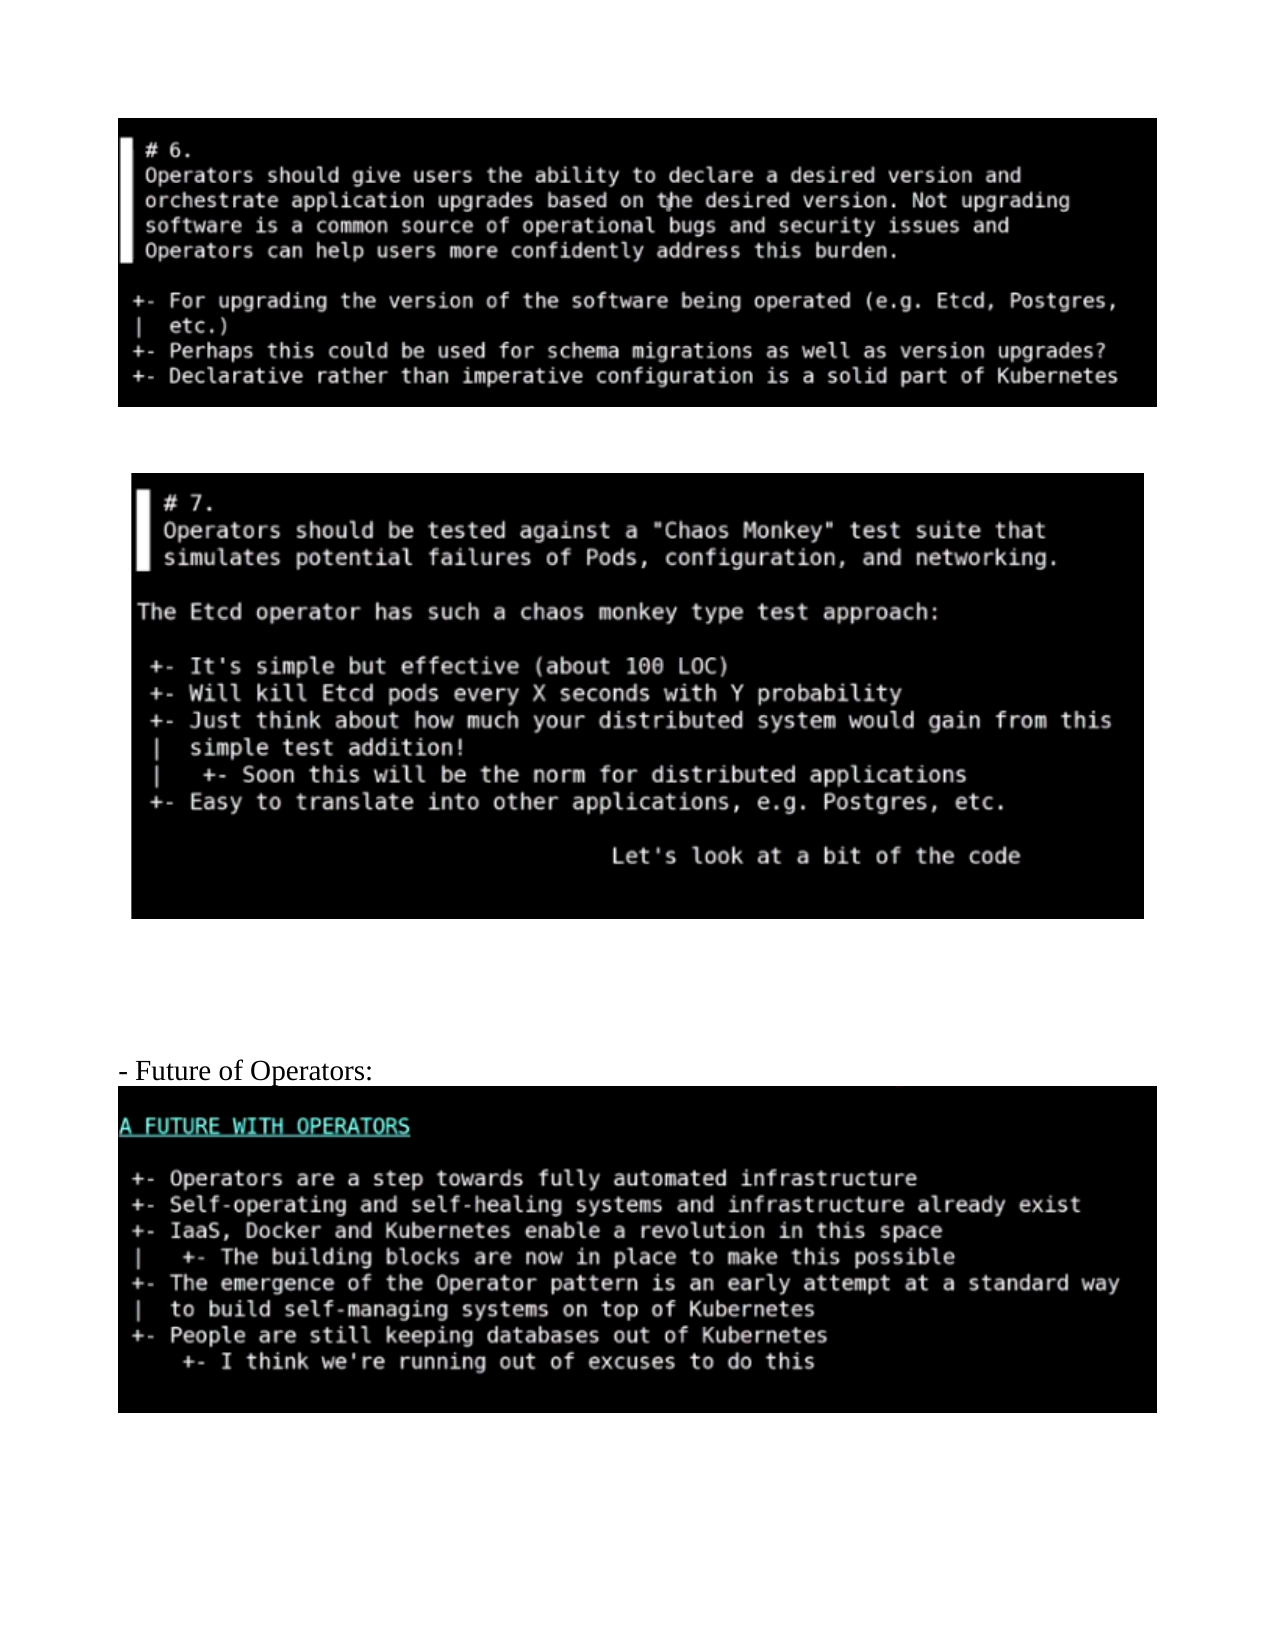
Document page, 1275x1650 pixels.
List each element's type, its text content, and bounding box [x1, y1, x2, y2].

picture [131, 473, 1144, 919]
picture [118, 1086, 1157, 1413]
picture [118, 118, 1157, 407]
text - Future of Operators: [118, 1053, 1157, 1086]
